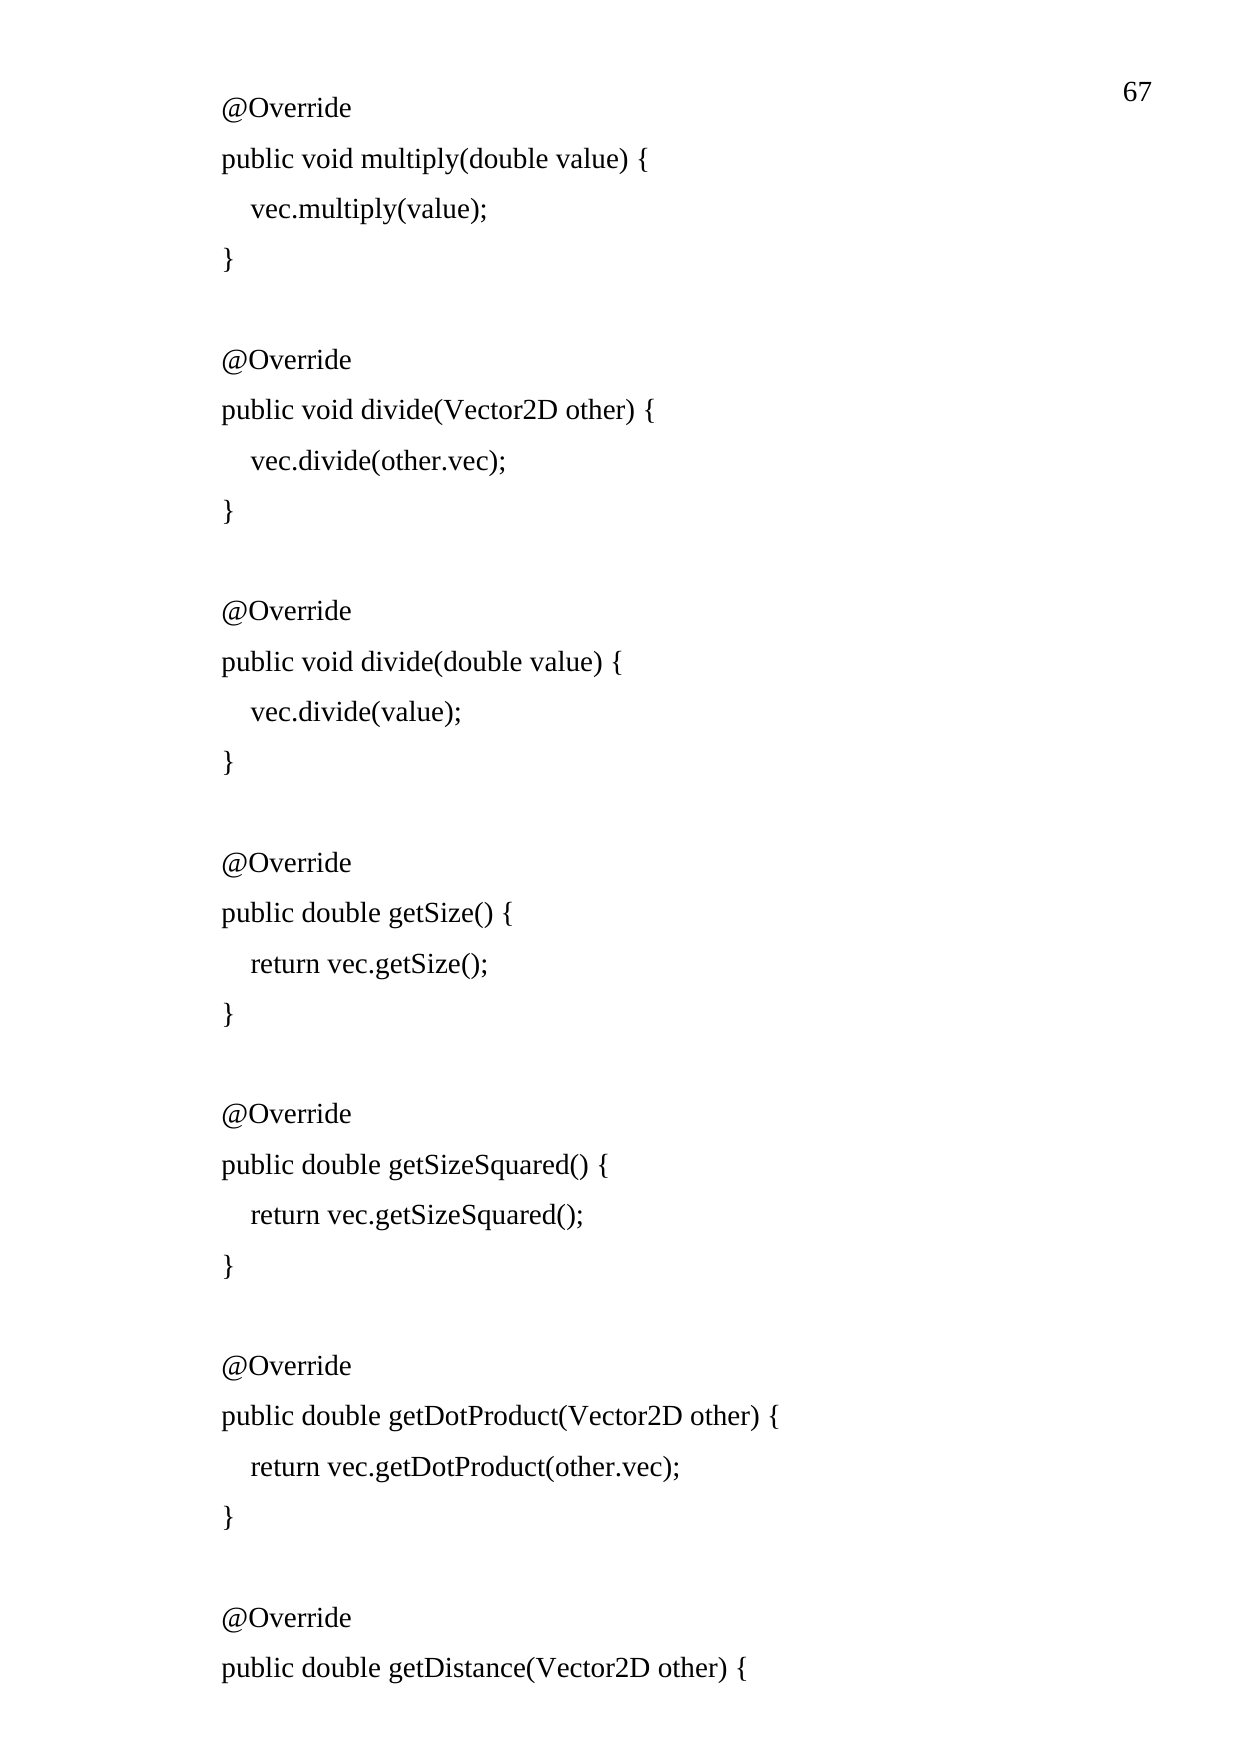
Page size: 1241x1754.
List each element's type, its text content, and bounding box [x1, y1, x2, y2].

text } [118, 744, 1122, 778]
text return vec.getSizeSquared(); [118, 1197, 1122, 1231]
text } [118, 996, 1122, 1029]
text return vec.getSize(); [118, 946, 1122, 979]
text @Override [118, 593, 1122, 627]
text } [118, 241, 1122, 275]
text } [118, 1248, 1122, 1281]
text public double getDistance(Vector2D other) { [118, 1650, 1122, 1684]
text @Override [118, 1348, 1122, 1382]
text vec.divide(value); [118, 694, 1122, 728]
text } [118, 493, 1122, 526]
text vec.multiply(value); [118, 191, 1122, 224]
text public void divide(double value) { [118, 644, 1122, 677]
text public void multiply(double value) { [118, 141, 1122, 174]
text @Override [118, 342, 1122, 376]
text @Override [118, 1097, 1122, 1130]
text @Override [118, 845, 1122, 879]
text public double getSizeSquared() { [118, 1147, 1122, 1181]
text @Override [118, 90, 1122, 124]
text @Override [118, 1600, 1122, 1633]
text public double getSize() { [118, 895, 1122, 929]
text return vec.getDotProduct(other.vec); [118, 1449, 1122, 1482]
text public void divide(Vector2D other) { [118, 392, 1122, 426]
text } [118, 1499, 1122, 1533]
text public double getDotProduct(Vector2D other) { [118, 1398, 1122, 1432]
text vec.divide(other.vec); [118, 443, 1122, 476]
